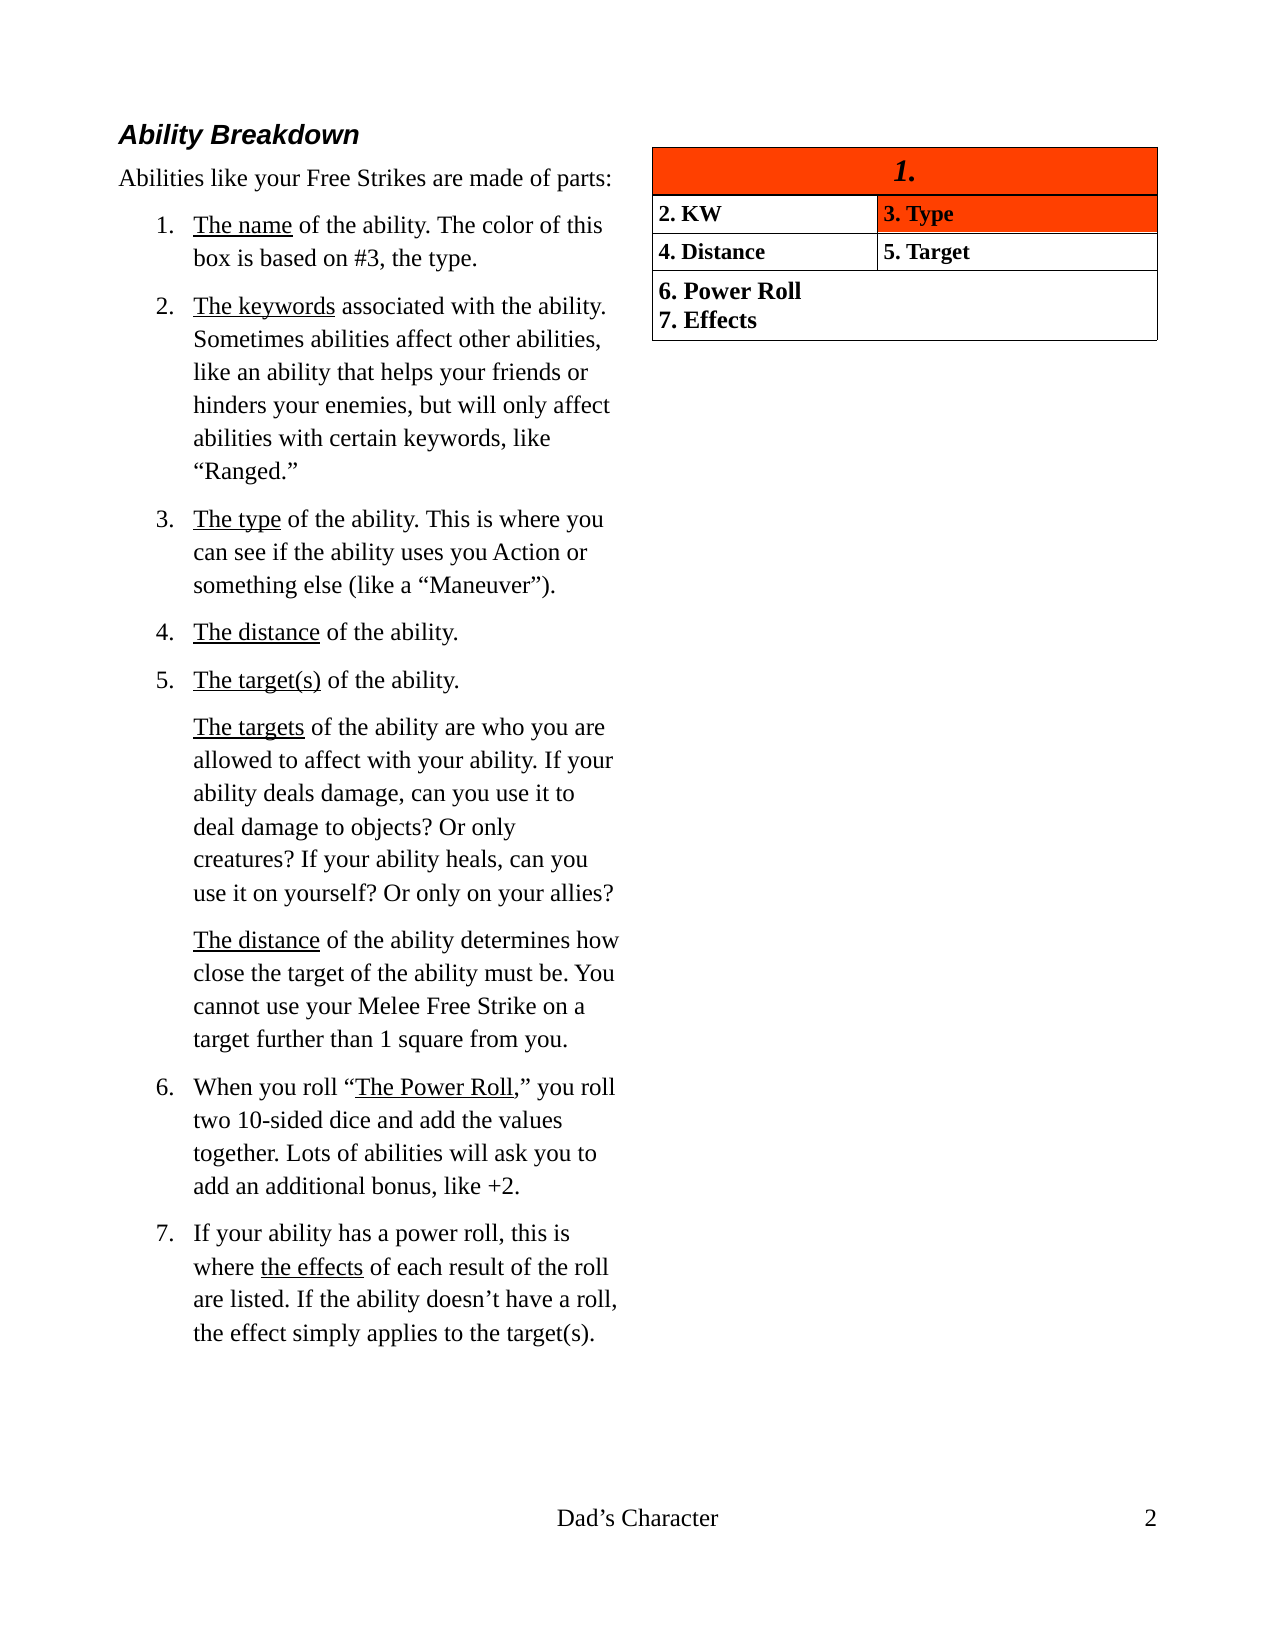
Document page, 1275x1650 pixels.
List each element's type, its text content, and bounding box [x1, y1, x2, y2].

table_header 3. Type [878, 196, 1157, 232]
list The type of the ability. This is where you can see if the ability uses you Action or something else (like a “Maneuver”). [156, 504, 622, 598]
list The keywords associated with the ability. Sometimes abilities affect other abilities, like an ability that helps your friends or hinders your enemies, but will only affect abilities with certain keywords, like “Ranged.” [156, 291, 622, 485]
table_cell 5. Target [878, 234, 1157, 270]
subtitle Ability Breakdown [118, 118, 622, 150]
list The targets of the ability are who you are allowed to affect with your ability. If your ability deals damage, can you use it to deal damage to objects? Or only creatures? If your ability heals, can you use it on yourself? Or only on your allies? [156, 712, 622, 906]
list When you roll “The Power Roll,” you roll two 10-sided dice and add the values together. Lots of abilities will ask you to add an additional bonus, like +2. [156, 1072, 622, 1200]
list The target(s) of the ability. [156, 665, 622, 694]
table_header 6. Power Roll 7. Effects [653, 271, 1157, 339]
table_cell 4. Distance [653, 234, 877, 270]
list The name of the ability. The color of this box is based on #3, the type. [156, 210, 622, 272]
table_header 1. [653, 148, 1157, 194]
text Abilities like your Free Strikes are made of parts: [118, 163, 622, 191]
list The distance of the ability. [156, 617, 622, 646]
list If your ability has a power roll, this is where the effects of each result of the roll are listed. If the ability doesn’t have a roll, the effect simply applies to the target(s). [156, 1218, 622, 1346]
list The distance of the ability determines how close the target of the ability must be. You cannot use your Melee Free Strike on a target further than 1 square from you. [156, 925, 622, 1053]
table_header 2. KW [653, 196, 877, 232]
